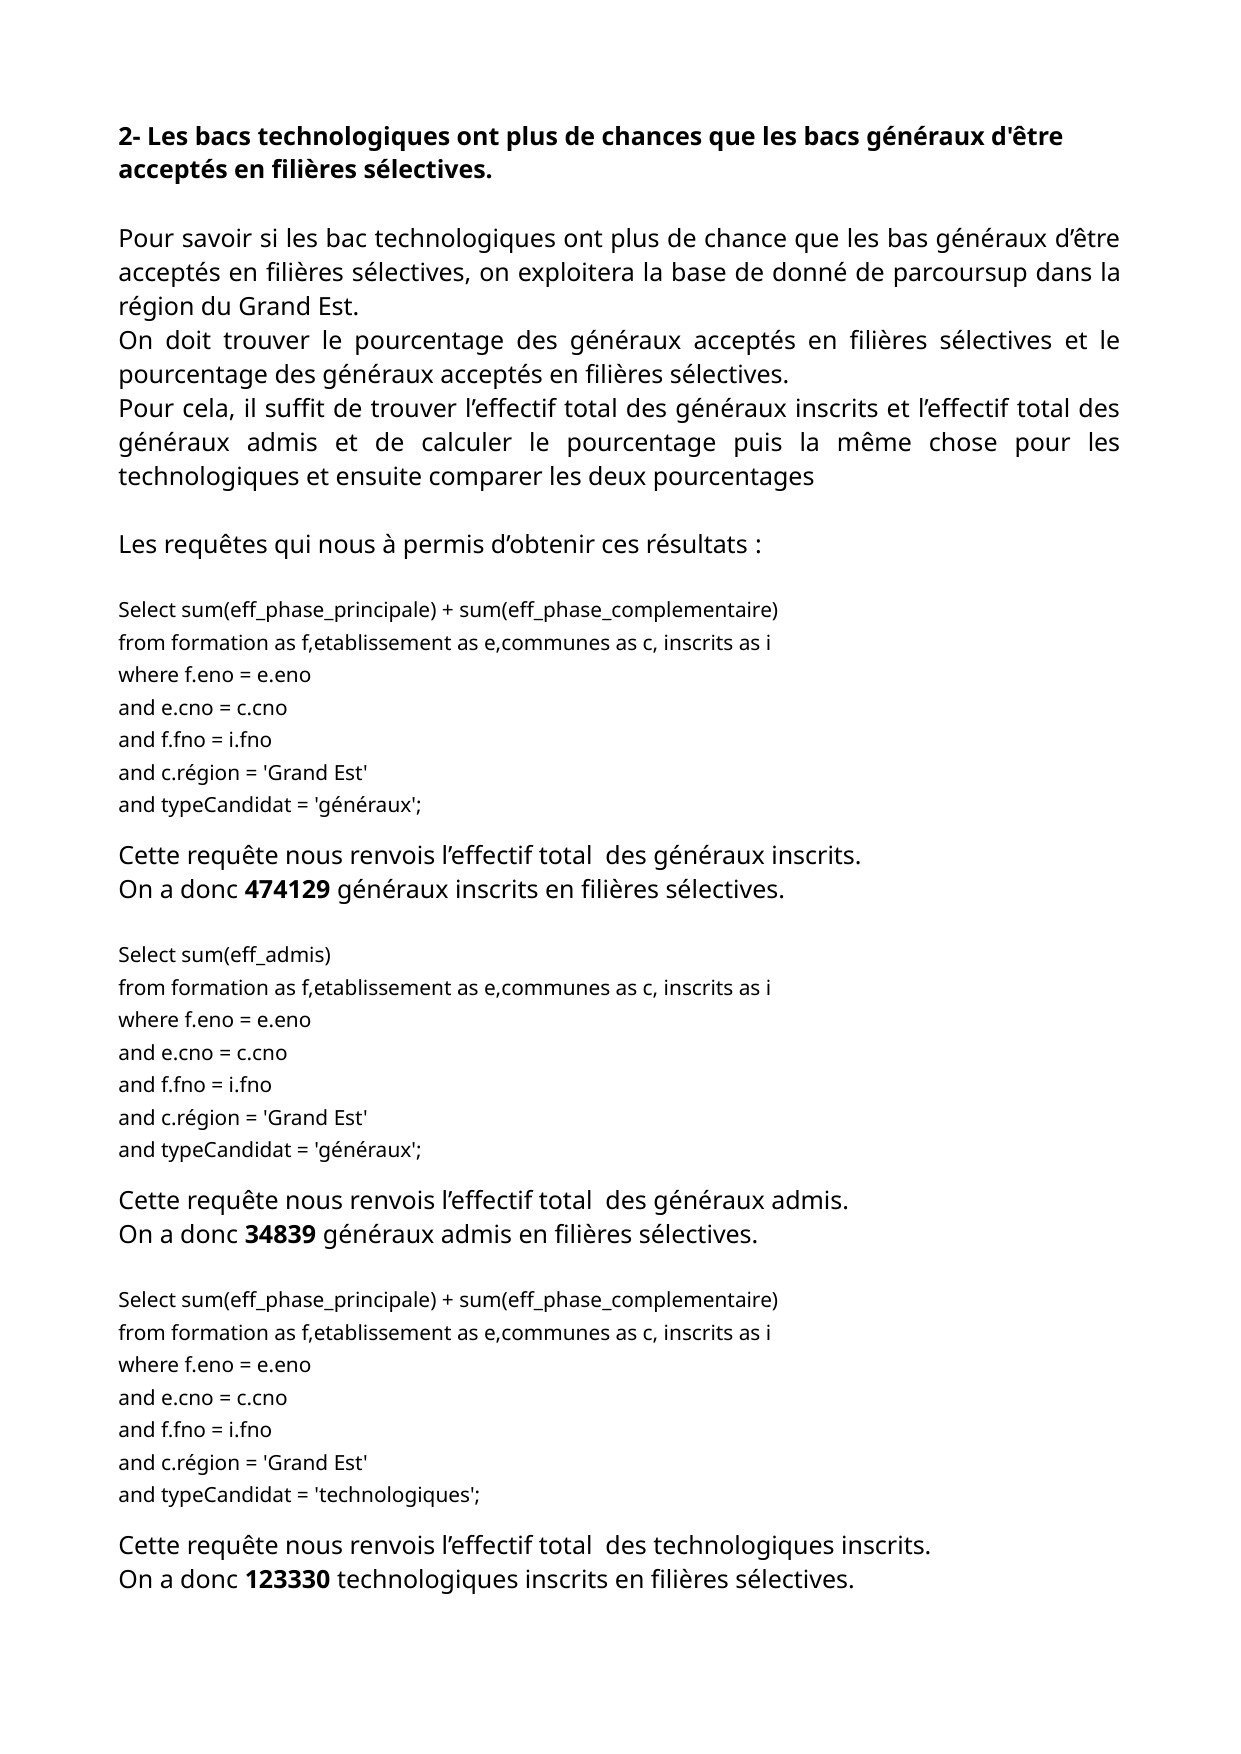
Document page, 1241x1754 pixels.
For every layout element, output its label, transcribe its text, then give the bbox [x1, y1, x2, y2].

text Select sum(eff_admis) from formation as f,etablissement as e,communes as c, inscrits as i where f.eno = e.eno and e.cno = c.cno and f.fno = i.fno and c.région = 'Grand Est' and typeCandidat = 'généraux'; [118, 940, 1122, 1164]
text Pour savoir si les bac technologiques ont plus de chance que les bas généraux d’être acceptés en filières sélectives, on exploitera la base de donné de parcoursup dans la région du Grand Est. [118, 220, 1122, 322]
text On a donc 123330 technologiques inscrits en filières sélectives. [118, 1562, 1122, 1596]
text Les requêtes qui nous à permis d’obtenir ces résultats : [118, 527, 1122, 561]
text Cette requête nous renvois l’effectif total des généraux inscrits. [118, 838, 1122, 872]
text On doit trouver le pourcentage des généraux acceptés en filières sélectives et le pourcentage des généraux acceptés en filières sélectives. [118, 322, 1122, 391]
text On a donc 474129 généraux inscrits en filières sélectives. [118, 872, 1122, 906]
text 2- Les bacs technologiques ont plus de chances que les bacs généraux d'être [118, 118, 1122, 152]
text Cette requête nous renvois l’effectif total des technologiques inscrits. [118, 1528, 1122, 1562]
text On a donc 34839 généraux admis en filières sélectives. [118, 1217, 1122, 1251]
text acceptés en filières sélectives. [118, 152, 1122, 186]
text Select sum(eff_phase_principale) + sum(eff_phase_complementaire) from formation as f,etablissement as e,communes as c, inscrits as i where f.eno = e.eno and e.cno = c.cno and f.fno = i.fno and c.région = 'Grand Est' and typeCandidat = 'technologiques'; [118, 1285, 1122, 1509]
text Select sum(eff_phase_principale) + sum(eff_phase_complementaire) from formation as f,etablissement as e,communes as c, inscrits as i where f.eno = e.eno and e.cno = c.cno and f.fno = i.fno and c.région = 'Grand Est' and typeCandidat = 'généraux'; [118, 595, 1122, 819]
text Pour cela, il suffit de trouver l’effectif total des généraux inscrits et l’effectif total des généraux admis et de calculer le pourcentage puis la même chose pour les technologiques et ensuite comparer les deux pourcentages [118, 391, 1122, 493]
text Cette requête nous renvois l’effectif total des généraux admis. [118, 1183, 1122, 1217]
